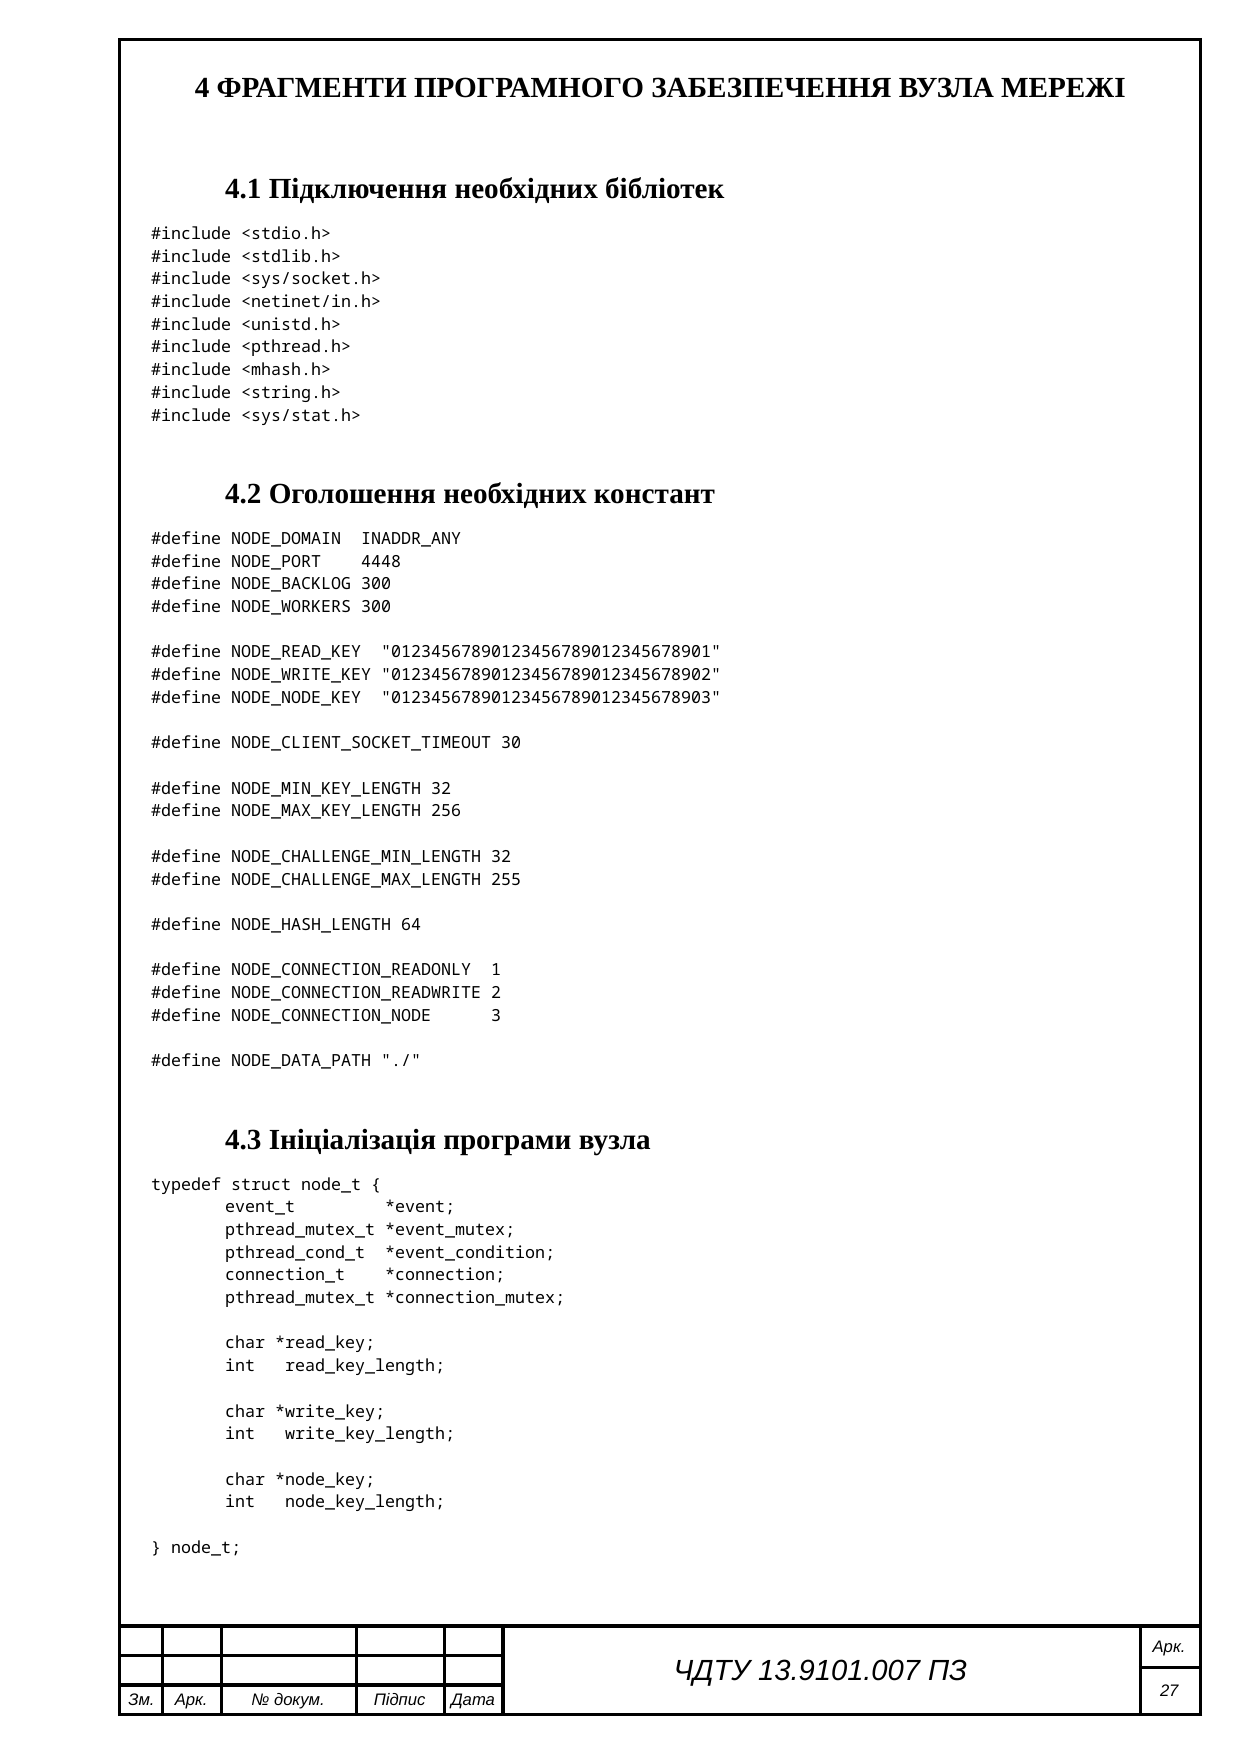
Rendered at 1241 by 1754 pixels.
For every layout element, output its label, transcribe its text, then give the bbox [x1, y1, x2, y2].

text #define NODE_NODE_KEY "01234567890123456789012345678903" [151, 685, 1170, 708]
text #define NODE_WORKERS 300 [151, 594, 1170, 617]
text 4 ФРАГМЕНТИ ПРОГРАМНОГО ЗАБЕЗПЕЧЕННЯ ВУЗЛА МЕРЕЖІ [151, 71, 1170, 104]
text 4.1 Підключення необхідних бібліотек [151, 171, 1170, 205]
text pthread_mutex_t *connection_mutex; [151, 1286, 1170, 1308]
text } node_t; [151, 1535, 1170, 1558]
text #define NODE_READ_KEY "01234567890123456789012345678901" [151, 640, 1170, 663]
text char *read_key; [151, 1331, 1170, 1354]
text #include <string.h> [151, 380, 1170, 403]
text 4.3 Ініціалізація програми вузла [151, 1122, 1170, 1155]
text pthread_mutex_t *event_mutex; [151, 1217, 1170, 1240]
text #define NODE_CONNECTION_READWRITE 2 [151, 981, 1170, 1003]
text #define NODE_CHALLENGE_MAX_LENGTH 255 [151, 867, 1170, 890]
text #define NODE_DATA_PATH "./" [151, 1049, 1170, 1071]
text #define NODE_WRITE_KEY "01234567890123456789012345678902" [151, 663, 1170, 685]
text #include <pthread.h> [151, 335, 1170, 358]
text #include <mhash.h> [151, 358, 1170, 380]
text #include <unistd.h> [151, 312, 1170, 335]
text #define NODE_MIN_KEY_LENGTH 32 [151, 776, 1170, 799]
text int read_key_length; [151, 1354, 1170, 1376]
text connection_t *connection; [151, 1263, 1170, 1286]
text int write_key_length; [151, 1422, 1170, 1444]
text #include <stdio.h> [151, 221, 1170, 244]
text 4.2 Оголошення необхідних констант [151, 476, 1170, 510]
text #define NODE_PORT 4448 [151, 549, 1170, 572]
text pthread_cond_t *event_condition; [151, 1240, 1170, 1263]
text #include <netinet/in.h> [151, 289, 1170, 312]
text #include <sys/stat.h> [151, 403, 1170, 426]
text #define NODE_CLIENT_SOCKET_TIMEOUT 30 [151, 731, 1170, 753]
text #define NODE_HASH_LENGTH 64 [151, 912, 1170, 935]
text char *node_key; [151, 1467, 1170, 1490]
text #define NODE_DOMAIN INADDR_ANY [151, 526, 1170, 549]
text #define NODE_CONNECTION_NODE 3 [151, 1003, 1170, 1026]
text #include <stdlib.h> [151, 244, 1170, 267]
text #define NODE_CHALLENGE_MIN_LENGTH 32 [151, 844, 1170, 867]
text #define NODE_CONNECTION_READONLY 1 [151, 958, 1170, 981]
text typedef struct node_t { [151, 1172, 1170, 1195]
text event_t *event; [151, 1195, 1170, 1217]
text #define NODE_MAX_KEY_LENGTH 256 [151, 799, 1170, 822]
text #include <sys/socket.h> [151, 267, 1170, 289]
text #define NODE_BACKLOG 300 [151, 572, 1170, 594]
text int node_key_length; [151, 1490, 1170, 1513]
text char *write_key; [151, 1399, 1170, 1422]
